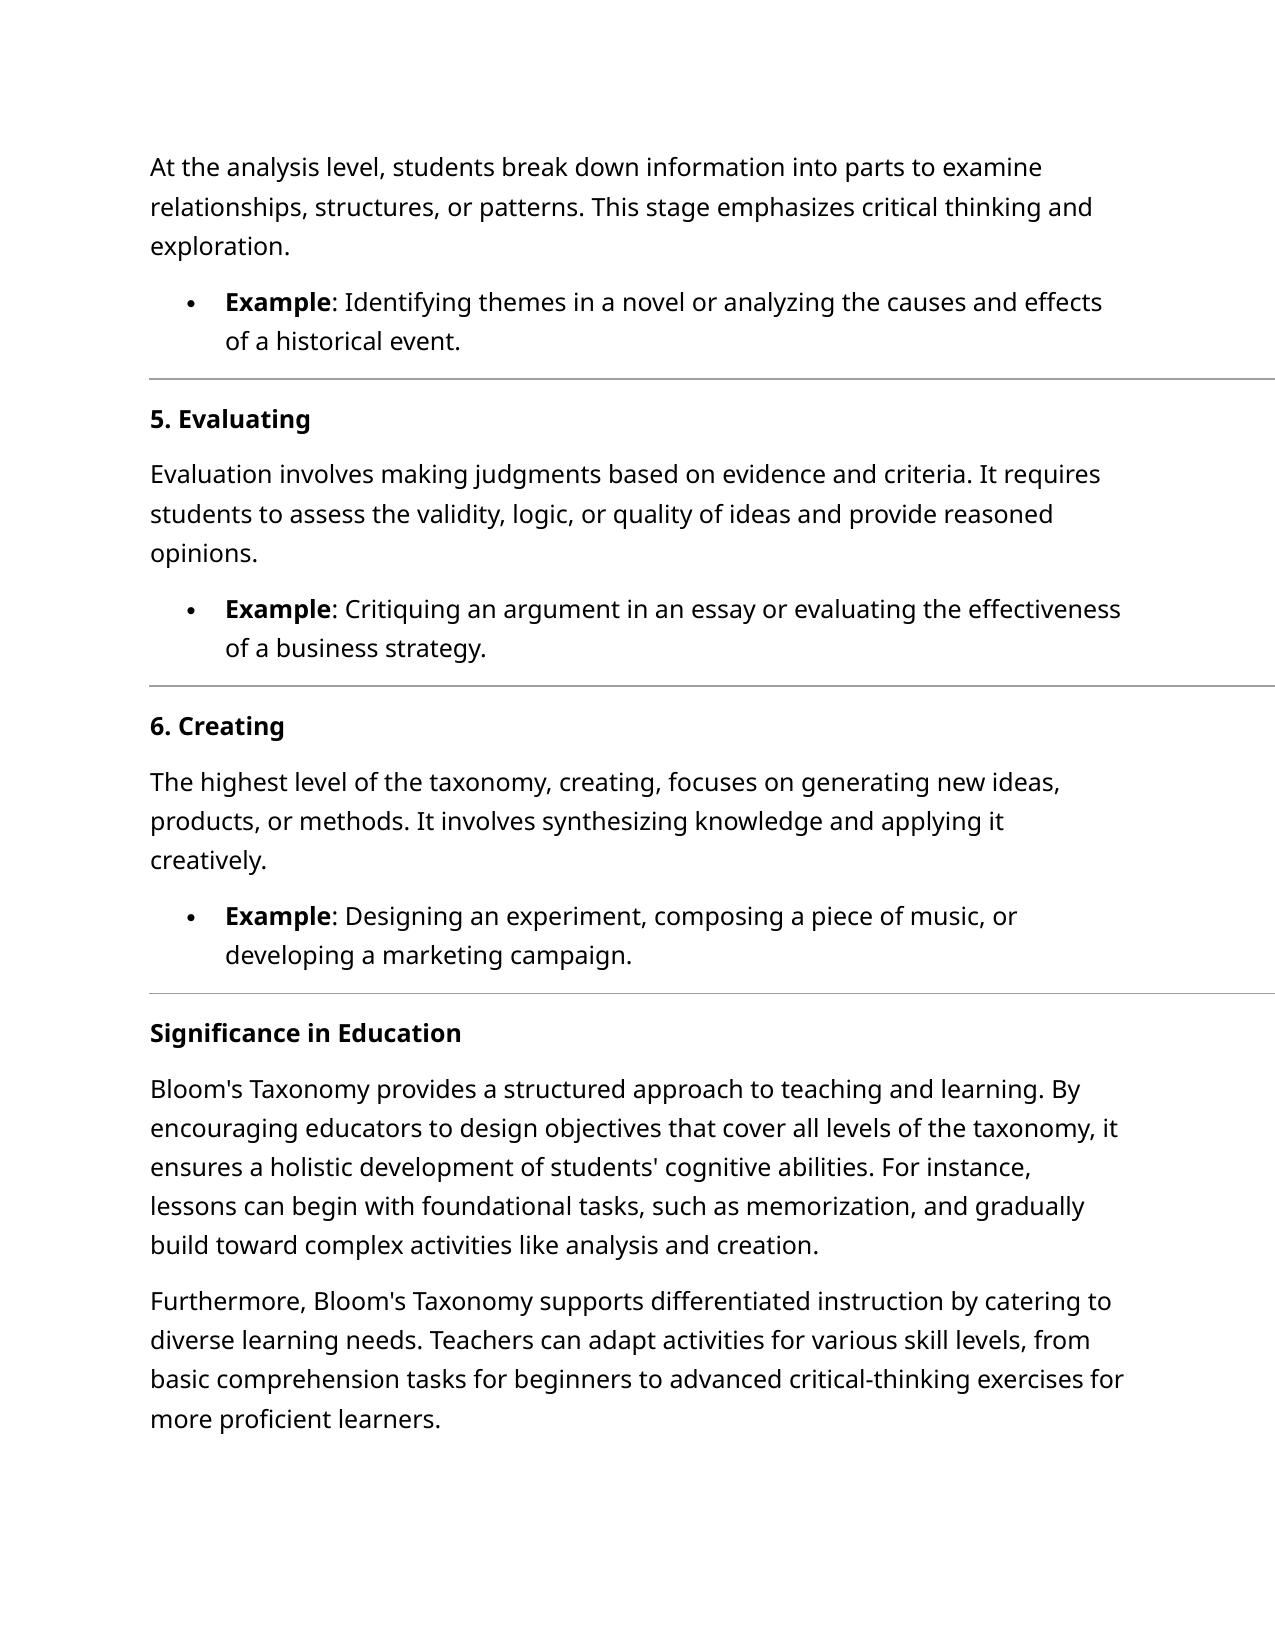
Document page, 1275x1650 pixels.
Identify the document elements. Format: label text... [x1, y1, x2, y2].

text Bloom's Taxonomy provides a structured approach to teaching and learning. By encouraging educators to design objectives that cover all levels of the taxonomy, it ensures a holistic development of students' cognitive abilities. For instance, lessons can begin with foundational tasks, such as memorization, and gradually build toward complex activities like analysis and creation. [150, 1071, 1125, 1262]
text Evaluation involves making judgments based on evidence and criteria. It requires students to assess the validity, logic, or quality of ideas and provide reasoned opinions. [150, 457, 1125, 569]
text 6. Creating [150, 708, 1125, 742]
text The highest level of the taxonomy, creating, focuses on generating new ideas, products, or methods. It involves synthesizing knowledge and applying it creatively. [150, 764, 1125, 877]
text Significance in Education [150, 1015, 1125, 1049]
text 5. Evaluating [150, 401, 1125, 435]
list Example: Critiquing an argument in an essay or evaluating the effectiveness of a business strategy. [187, 591, 1125, 664]
list Example: Identifying themes in a novel or analyzing the causes and effects of a historical event. [187, 284, 1125, 357]
list Example: Designing an experiment, composing a piece of music, or developing a marketing campaign. [187, 898, 1125, 972]
text At the analysis level, students break down information into parts to examine relationships, structures, or patterns. This stage emphasizes critical thinking and exploration. [150, 150, 1125, 262]
text Furthermore, Bloom's Taxonomy supports differentiated instruction by catering to diverse learning needs. Teachers can adapt activities for various skill levels, from basic comprehension tasks for beginners to advanced critical-thinking exercises for more proficient learners. [150, 1284, 1125, 1435]
